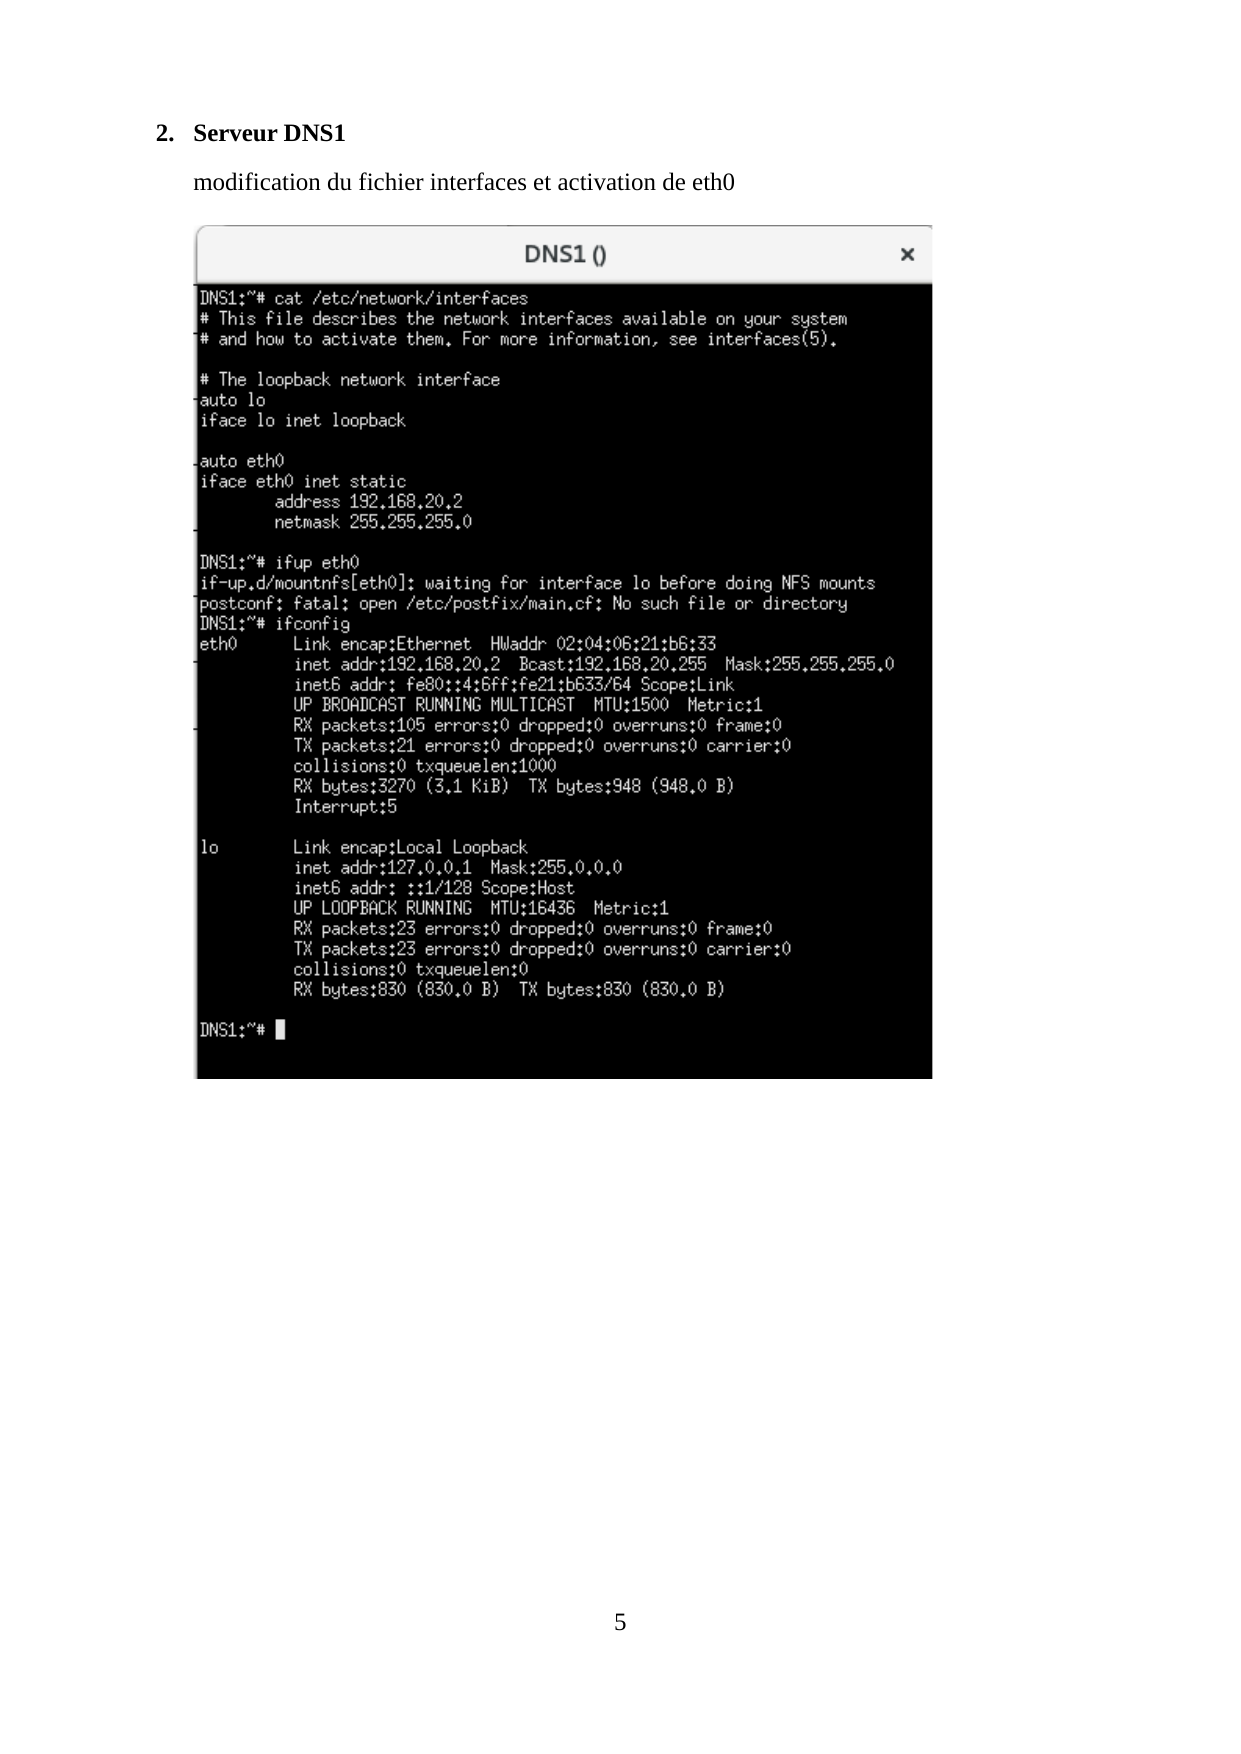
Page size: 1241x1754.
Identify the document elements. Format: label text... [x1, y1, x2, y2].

picture [193, 225, 933, 1079]
list Serveur DNS1 [156, 118, 1122, 147]
list modification du fichier interfaces et activation de eth0 [156, 167, 1122, 196]
